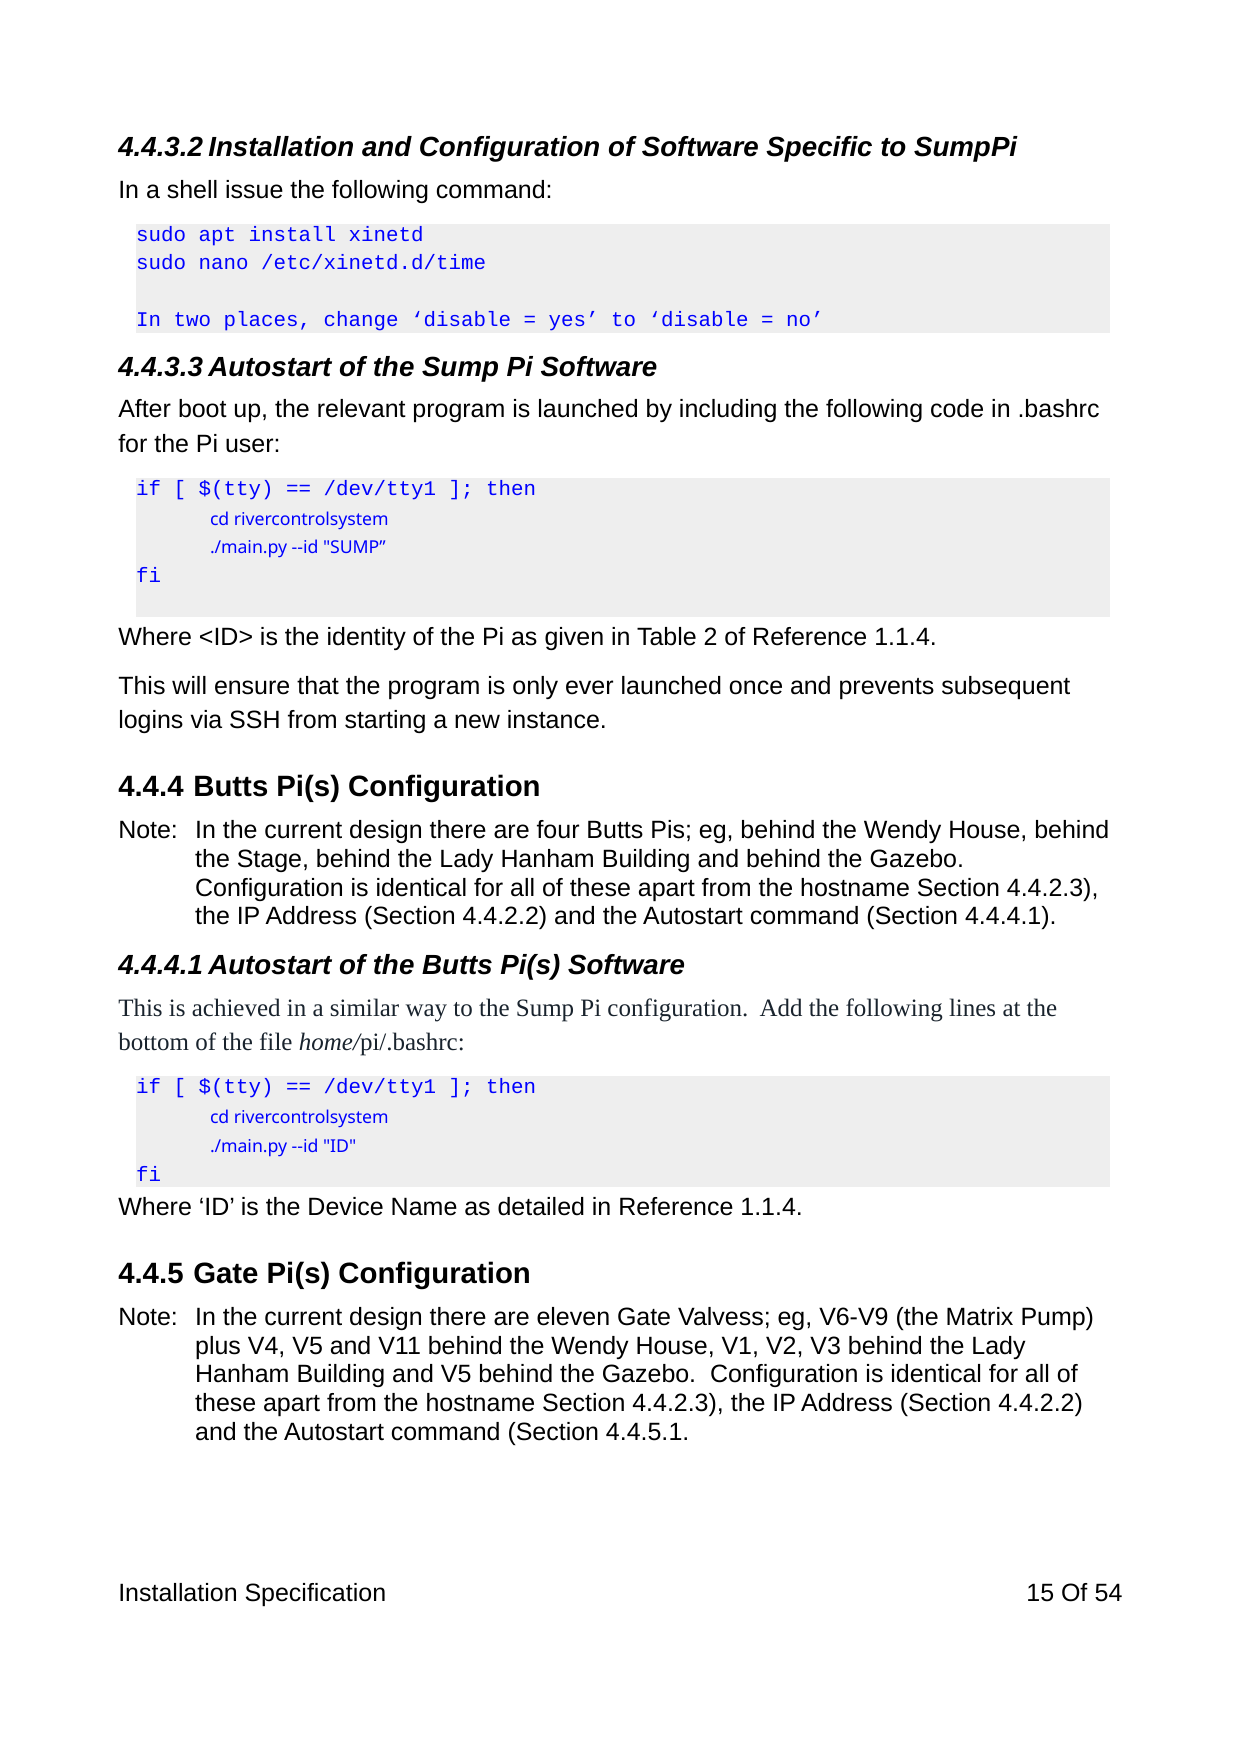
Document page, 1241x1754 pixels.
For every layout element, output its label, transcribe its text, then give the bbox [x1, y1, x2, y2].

text Note: In the current design there are four Butts Pis; eg, behind the Wendy House, behind the Stage, behind the Lady Hanham Building and behind the Gazebo. Configuration is identical for all of these apart from the hostname Section 4.4.2.3), the IP Address (Section 4.4.2.2) and the Autostart command (Section 4.4.4.1). [118, 815, 1122, 930]
text Where ‘ID’ is the Device Name as detailed in Reference 1.1.4. [118, 1192, 1122, 1221]
text This will ensure that the program is only ever launched once and prevents subsequent logins via SSH from starting a new instance. [118, 671, 1122, 734]
text Where <ID> is the identity of the Pi as given in Table 2 of Reference 1.1.4. [118, 622, 1122, 650]
text if [ $(tty) == /dev/tty1 ]; then [136, 1076, 1110, 1100]
text sudo nano /etc/xinetd.d/time [136, 252, 1110, 276]
text In two places, change ‘disable = yes’ to ‘disable = no’ [136, 309, 1110, 333]
text fi [136, 565, 1110, 589]
text cd rivercontrolsystem ./main.py --id "SUMP” [136, 506, 1110, 560]
subtitle Autostart of the Butts Pi(s) Software [118, 948, 1122, 980]
subtitle Gate Pi(s) Configuration [118, 1256, 1122, 1289]
text After boot up, the relevant program is launched by including the following code in .bashrc for the Pi user: [118, 394, 1122, 457]
text sudo apt install xinetd [136, 224, 1110, 248]
text if [ $(tty) == /dev/tty1 ]; then [136, 478, 1110, 501]
text cd rivercontrolsystem ./main.py --id "ID" [136, 1105, 1110, 1159]
text This is achieved in a similar way to the Sump Pi configuration. Add the following lines at the bottom of the file home/pi/.bashrc: [118, 993, 1122, 1056]
text fi [136, 1164, 1110, 1187]
subtitle Installation and Configuration of Software Specific to SumpPi [118, 131, 1122, 162]
subtitle Butts Pi(s) Configuration [118, 769, 1122, 803]
subtitle Autostart of the Sump Pi Software [118, 350, 1122, 382]
text Note: In the current design there are eleven Gate Valvess; eg, V6-V9 (the Matrix Pump) plus V4, V5 and V11 behind the Wendy House, V1, V2, V3 behind the Lady Hanham Building and V5 behind the Gazebo. Configuration is identical for all of these apart from the hostname Section 4.4.2.3), the IP Address (Section 4.4.2.2) and the Autostart command (Section 4.4.5.1. [118, 1302, 1122, 1446]
text In a shell issue the following command: [118, 175, 1122, 204]
